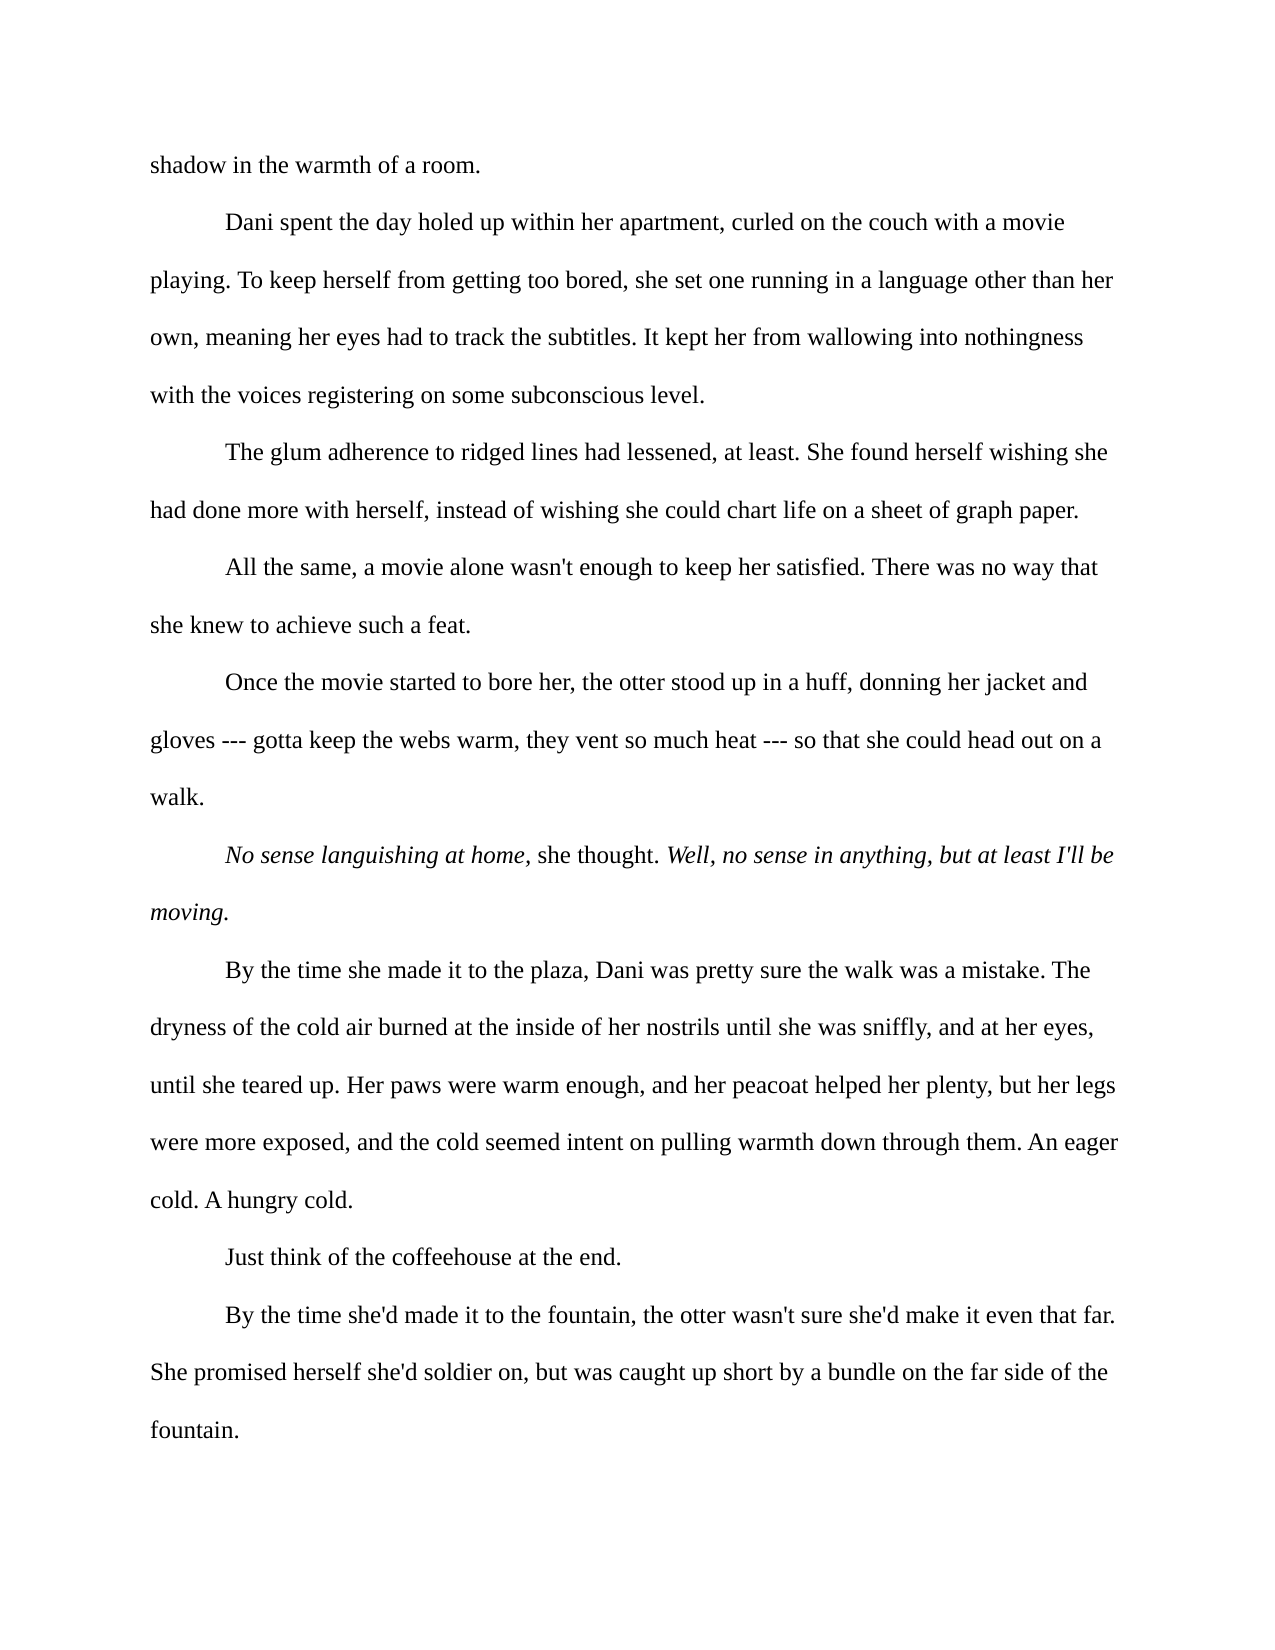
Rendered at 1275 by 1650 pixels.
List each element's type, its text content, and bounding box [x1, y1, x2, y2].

text Once the movie started to bore her, the otter stood up in a huff, donning her jacket and gloves --- gotta keep the webs warm, they vent so much heat --- so that she could head out on a walk. [150, 667, 1125, 811]
text No sense languishing at home, she thought. Well, no sense in anything, but at least I'll be moving. [150, 840, 1125, 926]
text Dani spent the day holed up within her apartment, curled on the couch with a movie playing. To keep herself from getting too bored, she set one running in a language other than her own, meaning her eyes had to track the subtitles. It kept her from wallowing into nothingness with the voices registering on some subconscious level. [150, 207, 1125, 409]
text By the time she made it to the plaza, Dani was pretty sure the walk was a mistake. The dryness of the cold air burned at the inside of her nostrils until she was sniffly, and at her eyes, until she teared up. Her paws were warm enough, and her peacoat helped her plenty, but her legs were more exposed, and the cold seemed intent on pulling warmth down through them. An eager cold. A hungry cold. [150, 955, 1125, 1214]
text Just think of the coffeehouse at the end. [150, 1242, 1125, 1271]
text By the time she'd made it to the fountain, the otter wasn't sure she'd make it even that far. She promised herself she'd soldier on, but was caught up short by a bundle on the far side of the fountain. [150, 1300, 1125, 1444]
text The glum adherence to ridged lines had lessened, at least. She found herself wishing she had done more with herself, instead of wishing she could chart life on a sheet of graph paper. [150, 437, 1125, 524]
text shadow in the warmth of a room. [150, 150, 1125, 179]
text All the same, a movie alone wasn't enough to keep her satisfied. There was no way that she knew to achieve such a feat. [150, 552, 1125, 639]
